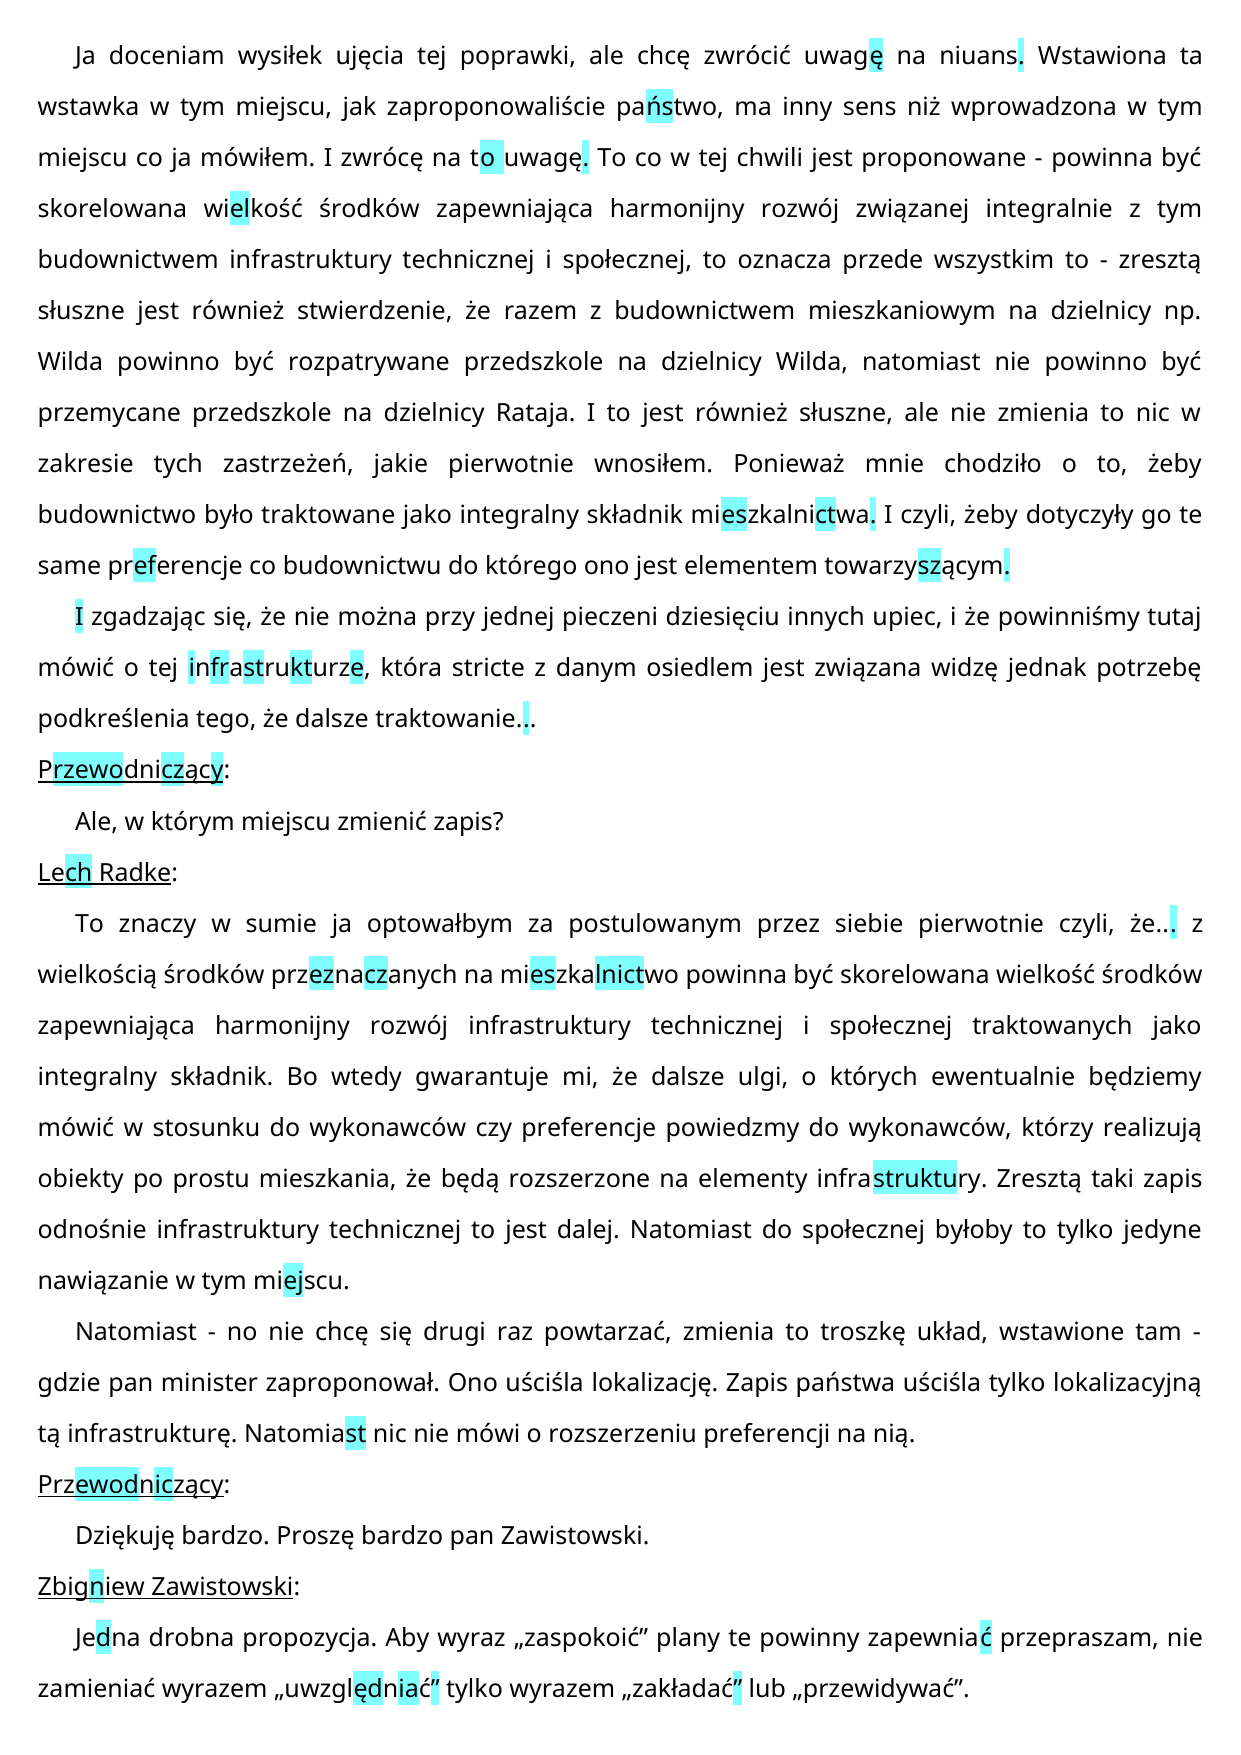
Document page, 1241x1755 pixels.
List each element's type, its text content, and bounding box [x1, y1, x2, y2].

text Ja doceniam wysiłek ujęcia tej poprawki, ale chcę zwrócić uwagę na niuans. Wstawiona ta wstawka w tym miejscu, jak zaproponowaliście państwo, ma inny sens niż wprowadzona w tym miejscu co ja mówiłem. I zwrócę na to uwagę. To co w tej chwili jest proponowane - powinna być skorelowana wielkość środków zapewniająca harmonijny rozwój związanej integralnie z tym budownictwem infrastruktury technicznej i społecznej, to oznacza przede wszystkim to - zresztą słuszne jest również stwierdzenie, że razem z budownictwem mieszkaniowym na dzielnicy np. Wilda powinno być rozpatrywane przedszkole na dzielnicy Wilda, natomiast nie powinno być przemycane przedszkole na dzielnicy Rataja. I to jest również słuszne, ale nie zmienia to nic w zakresie tych zastrzeżeń, jakie pierwotnie wnosiłem. Ponieważ mnie chodziło o to, żeby budownictwo było traktowane jako integralny składnik mieszkalnictwa. I czyli, żeby dotyczyły go te same preferencje co budownictwu do którego ono jest elementem towarzyszącym. [37, 37, 1203, 582]
text Natomiast - no nie chcę się drugi raz powtarzać, zmienia to troszkę układ, wstawione tam - gdzie pan minister zaproponował. Ono uściśla lokalizację. Zapis państwa uściśla tylko lokalizacyjną tą infrastrukturę. Natomiast nic nie mówi o rozszerzeniu preferencji na nią. [37, 1313, 1203, 1450]
text Dziękuję bardzo. Proszę bardzo pan Zawistowski. [37, 1518, 1203, 1552]
text Jedna drobna propozycja. Aby wyraz „zaspokoić” plany te powinny zapewniać przepraszam, nie zamieniać wyrazem „uwzględniać” tylko wyrazem „zakładać” lub „przewidywać”. [37, 1620, 1203, 1705]
text Zbigniew Zawistowski: [37, 1569, 1203, 1603]
text Przewodniczący: [37, 752, 1203, 786]
text To znaczy w sumie ja optowałbym za postulowanym przez siebie pierwotnie czyli, że... z wielkością środków przeznaczanych na mieszkalnictwo powinna być skorelowana wielkość środków zapewniająca harmonijny rozwój infrastruktury technicznej i społecznej traktowanych jako integralny składnik. Bo wtedy gwarantuje mi, że dalsze ulgi, o których ewentualnie będziemy mówić w stosunku do wykonawców czy preferencje powiedzmy do wykonawców, którzy realizują obiekty po prostu mieszkania, że będą rozszerzone na elementy infrastruktury. Zresztą taki zapis odnośnie infrastruktury technicznej to jest dalej. Natomiast do społecznej byłoby to tylko jedyne nawiązanie w tym miejscu. [37, 905, 1203, 1297]
text I zgadzając się, że nie można przy jednej pieczeni dziesięciu innych upiec, i że powinniśmy tutaj mówić o tej infrastrukturze, która stricte z danym osiedlem jest związana widzę jednak potrzebę podkreślenia tego, że dalsze traktowanie... [37, 599, 1203, 735]
text Lech Radke: [37, 854, 1203, 888]
text Przewodniczący: [37, 1467, 1203, 1501]
text Ale, w którym miejscu zmienić zapis? [37, 803, 1203, 837]
